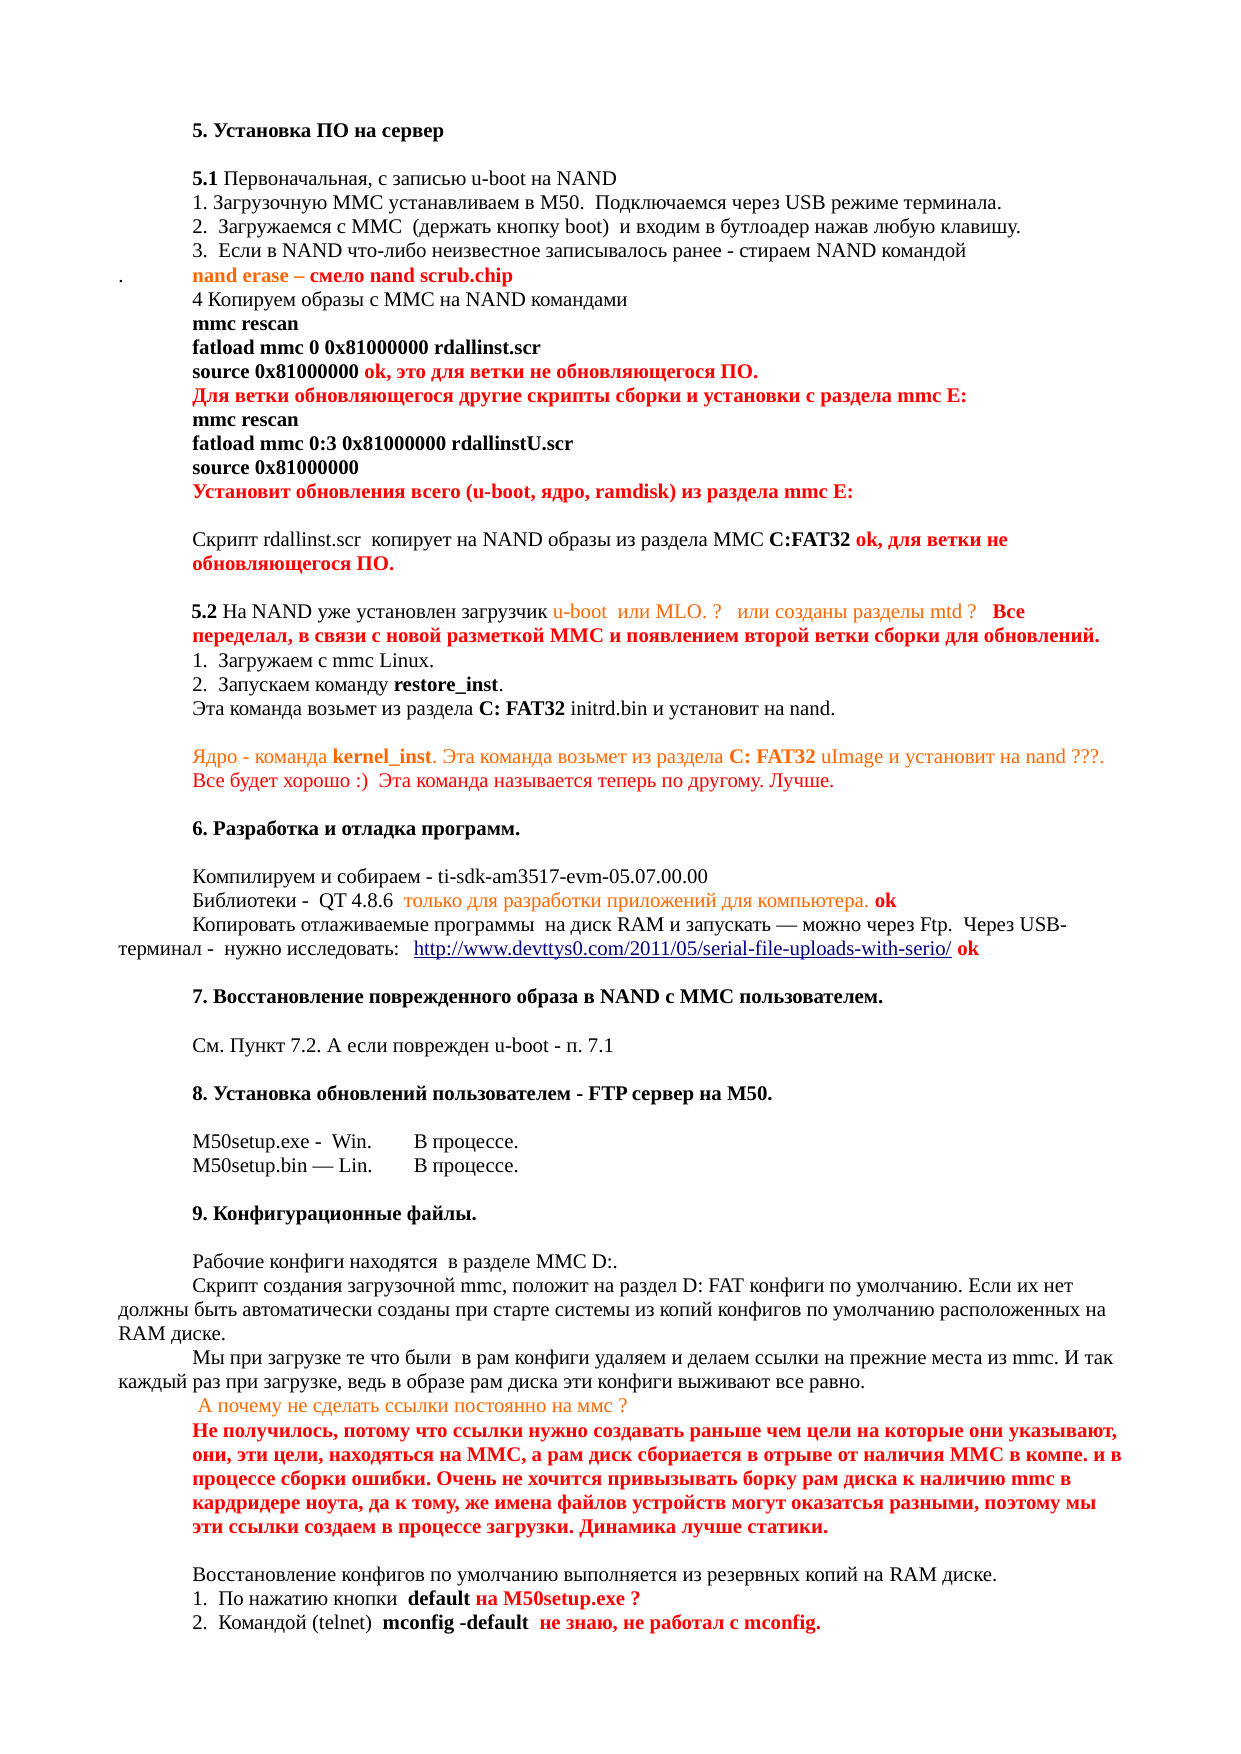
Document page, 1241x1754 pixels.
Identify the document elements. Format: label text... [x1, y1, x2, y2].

text . nand erase – смело nand scrub.chip [118, 262, 1122, 287]
text mmc rescan [118, 407, 1122, 431]
text А почему не сделать ссылки постоянно на ммс ? [118, 1393, 1122, 1417]
text source 0x81000000 ok, это для ветки не обновляющегося ПО. [118, 359, 1122, 383]
text 9. Конфигурационные файлы. [118, 1201, 1122, 1225]
text 6. Разработка и отладка программ. [118, 816, 1122, 840]
text Мы при загрузке те что были в рам конфиги удаляем и делаем ссылки на прежние места из mmc. И так каждый раз при загрузке, ведь в образе рам диска эти конфиги выживают все равно. [118, 1345, 1122, 1393]
text 8. Установка обновлений пользователем - FTP сервер на М50. [118, 1081, 1122, 1105]
text M50setup.bin — Lin. В процессе. [118, 1153, 1122, 1177]
text Для ветки обновляющегося другие скрипты сборки и установки с раздела mmc E: [118, 383, 1122, 407]
text Копировать отлаживаемые программы на диск RAM и запускать — можно через Ftp. Через USB-терминал - нужно исследовать: http://www.devttys0.com/2011/05/serial-file-uploads-with-serio/ ok [118, 912, 1122, 960]
text 2. Командой (telnet) mconfig -default не знаю, не работал c mconfig. [118, 1610, 1122, 1634]
text 5.1 Первоначальная, с записью u-boot на NAND [118, 166, 1122, 190]
text Эта команда возьмет из раздела C: FAT32 initrd.bin и установит на nand. [118, 696, 1122, 720]
text 5.2 На NAND уже установлен загрузчик u-boot или MLO. ? или созданы разделы mtd ? Все переделал, в связи с новой разметкой ММС и появлением второй ветки сборки для обновлений. [118, 599, 1122, 647]
text fatload mmc 0:3 0x81000000 rdallinstU.scr [118, 431, 1122, 455]
text 1. По нажатию кнопки default на M50setup.exe ? [118, 1586, 1122, 1610]
text M50setup.exe - Win. В процессе. [118, 1129, 1122, 1153]
text mmc rescan [118, 311, 1122, 335]
text Восстановление конфигов по умолчанию выполняется из резервных копий на RAM диске. [118, 1562, 1122, 1586]
text Установит обновления всего (u-boot, ядро, ramdisk) из раздела mmc E: [118, 479, 1122, 503]
text 2. Запускаем команду restore_inst. [118, 672, 1122, 696]
text Библиотеки - QT 4.8.6 только для разработки приложений для компьютера. ok [118, 888, 1122, 912]
text 1. Загружаем с mmc Linux. [118, 647, 1122, 672]
text См. Пункт 7.2. А если поврежден u-boot - п. 7.1 [118, 1032, 1122, 1057]
text 4 Копируем образы с ММС на NAND командами [118, 287, 1122, 311]
text 7. Восстановление поврежденного образа в NAND с ММС пользователем. [118, 984, 1122, 1008]
text 5. Установка ПО на сервер [118, 118, 1122, 142]
text 3. Если в NAND что-либо неизвестное записывалось ранее - стираем NAND командой [118, 238, 1122, 262]
text Скрипт создания загрузочной mmc, положит на раздел D: FAT конфиги по умолчанию. Если их нет должны быть автоматически созданы при старте системы из копий конфигов по умолчанию расположенных на RAM диске. [118, 1273, 1122, 1345]
text Все будет хорошо :) Эта команда называется теперь по другому. Лучше. [118, 768, 1122, 792]
text Рабочие конфиги находятся в разделе MMC D:. [118, 1249, 1122, 1273]
text Компилируем и собираем - ti-sdk-am3517-evm-05.07.00.00 [118, 864, 1122, 888]
text Ядро - команда kernel_inst. Эта команда возьмет из раздела C: FAT32 uImage и установит на nand ???. [118, 744, 1122, 768]
text 1. Загрузочную MMC устанавливаем в M50. Подключаемся через USB режиме терминала. [118, 190, 1122, 214]
text source 0x81000000 [118, 455, 1122, 479]
text Не получилось, потому что ссылки нужно создавать раньше чем цели на которые они указывают, они, эти цели, находяться на MMC, а рам диск сбориается в отрыве от наличия ММС в компе. и в процессе сборки ошибки. Очень не хочится привызывать борку рам диска к наличию mmc в кардридере ноута, да к тому, же имена файлов устройств могут оказатсья разными, поэтому мы эти ссылки создаем в процессе загрузки. Динамика лучше статики. [118, 1417, 1122, 1538]
text Скрипт rdallinst.scr копирует на NAND образы из раздела ММС C:FAT32 ok, для ветки не обновляющегося ПО. [118, 527, 1122, 575]
text fatload mmc 0 0x81000000 rdallinst.scr [118, 335, 1122, 359]
text 2. Загружаемся с ММС (держать кнопку boot) и входим в бутлоадер нажав любую клавишу. [118, 214, 1122, 238]
